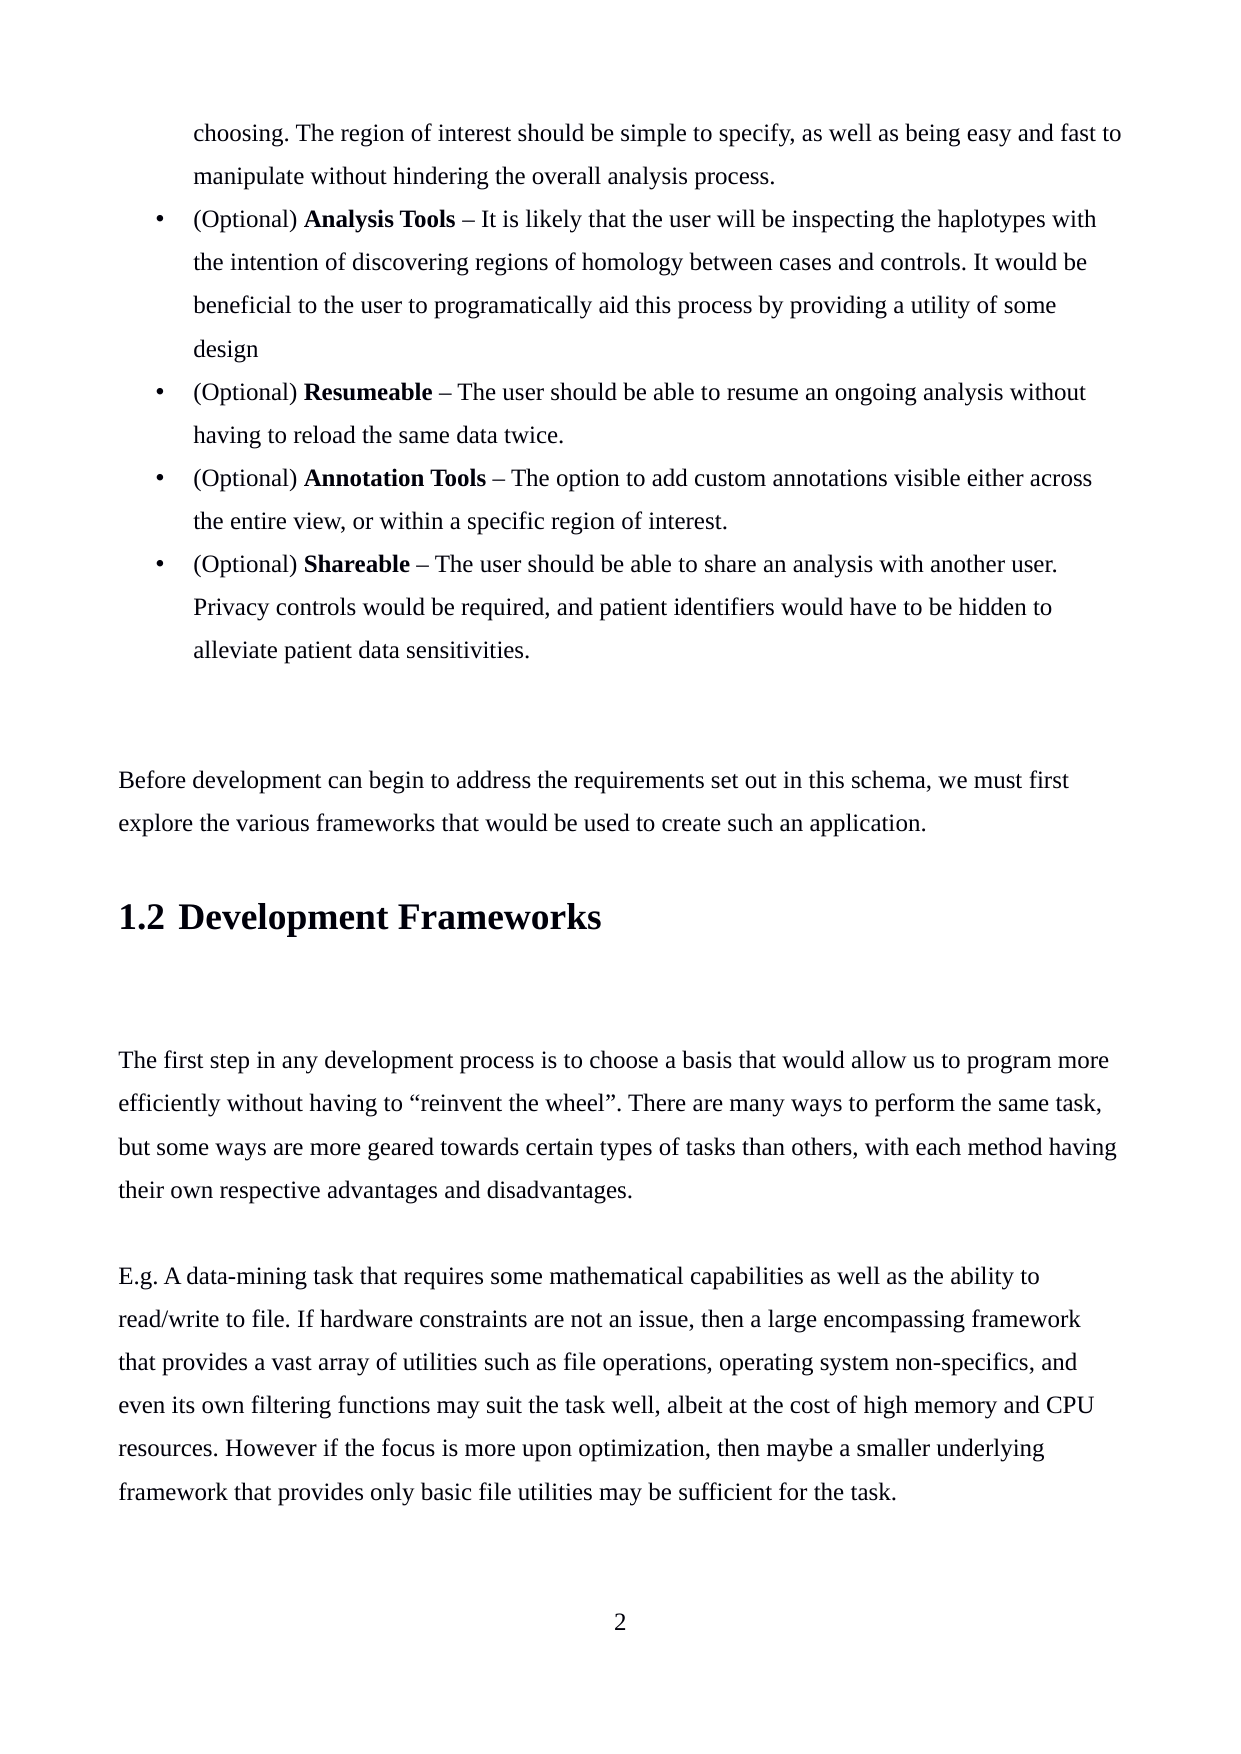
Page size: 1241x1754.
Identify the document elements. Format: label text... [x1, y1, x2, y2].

text E.g. A data-mining task that requires some mathematical capabilities as well as the ability to read/write to file. If hardware constraints are not an issue, then a large encompassing framework that provides a vast array of utilities such as file operations, operating system non-specifics, and even its own filtering functions may suit the task well, albeit at the cost of high memory and CPU resources. However if the focus is more upon optimization, then maybe a smaller underlying framework that provides only basic file utilities may be sufficient for the task. [118, 1261, 1122, 1505]
text The first step in any development process is to choose a basis that would allow us to program more efficiently without having to “reinvent the wheel”. There are many ways to perform the same task, but some ways are more geared towards certain types of tasks than others, with each method having their own respective advantages and disadvantages. [118, 1045, 1122, 1203]
list choosing. The region of interest should be simple to specify, as well as being easy and fast to manipulate without hindering the overall analysis process. [156, 118, 1122, 190]
list (Optional) Resumeable – The user should be able to resume an ongoing analysis without having to reload the same data twice. [156, 377, 1122, 449]
list (Optional) Analysis Tools – It is likely that the user will be inspecting the haplotypes with the intention of discovering regions of homology between cases and controls. It would be beneficial to the user to programatically aid this process by providing a utility of some design [156, 204, 1122, 362]
text Before development can begin to address the requirements set out in this schema, we must first explore the various frameworks that would be used to create such an application. [118, 765, 1122, 837]
list (Optional) Shareable – The user should be able to share an analysis with another user. Privacy controls would be required, and patient identifiers would have to be hidden to alleviate patient data sensitivities. [156, 549, 1122, 664]
subtitle Development Frameworks [118, 894, 1122, 937]
list (Optional) Annotation Tools – The option to add custom annotations visible either across the entire view, or within a specific region of interest. [156, 463, 1122, 535]
